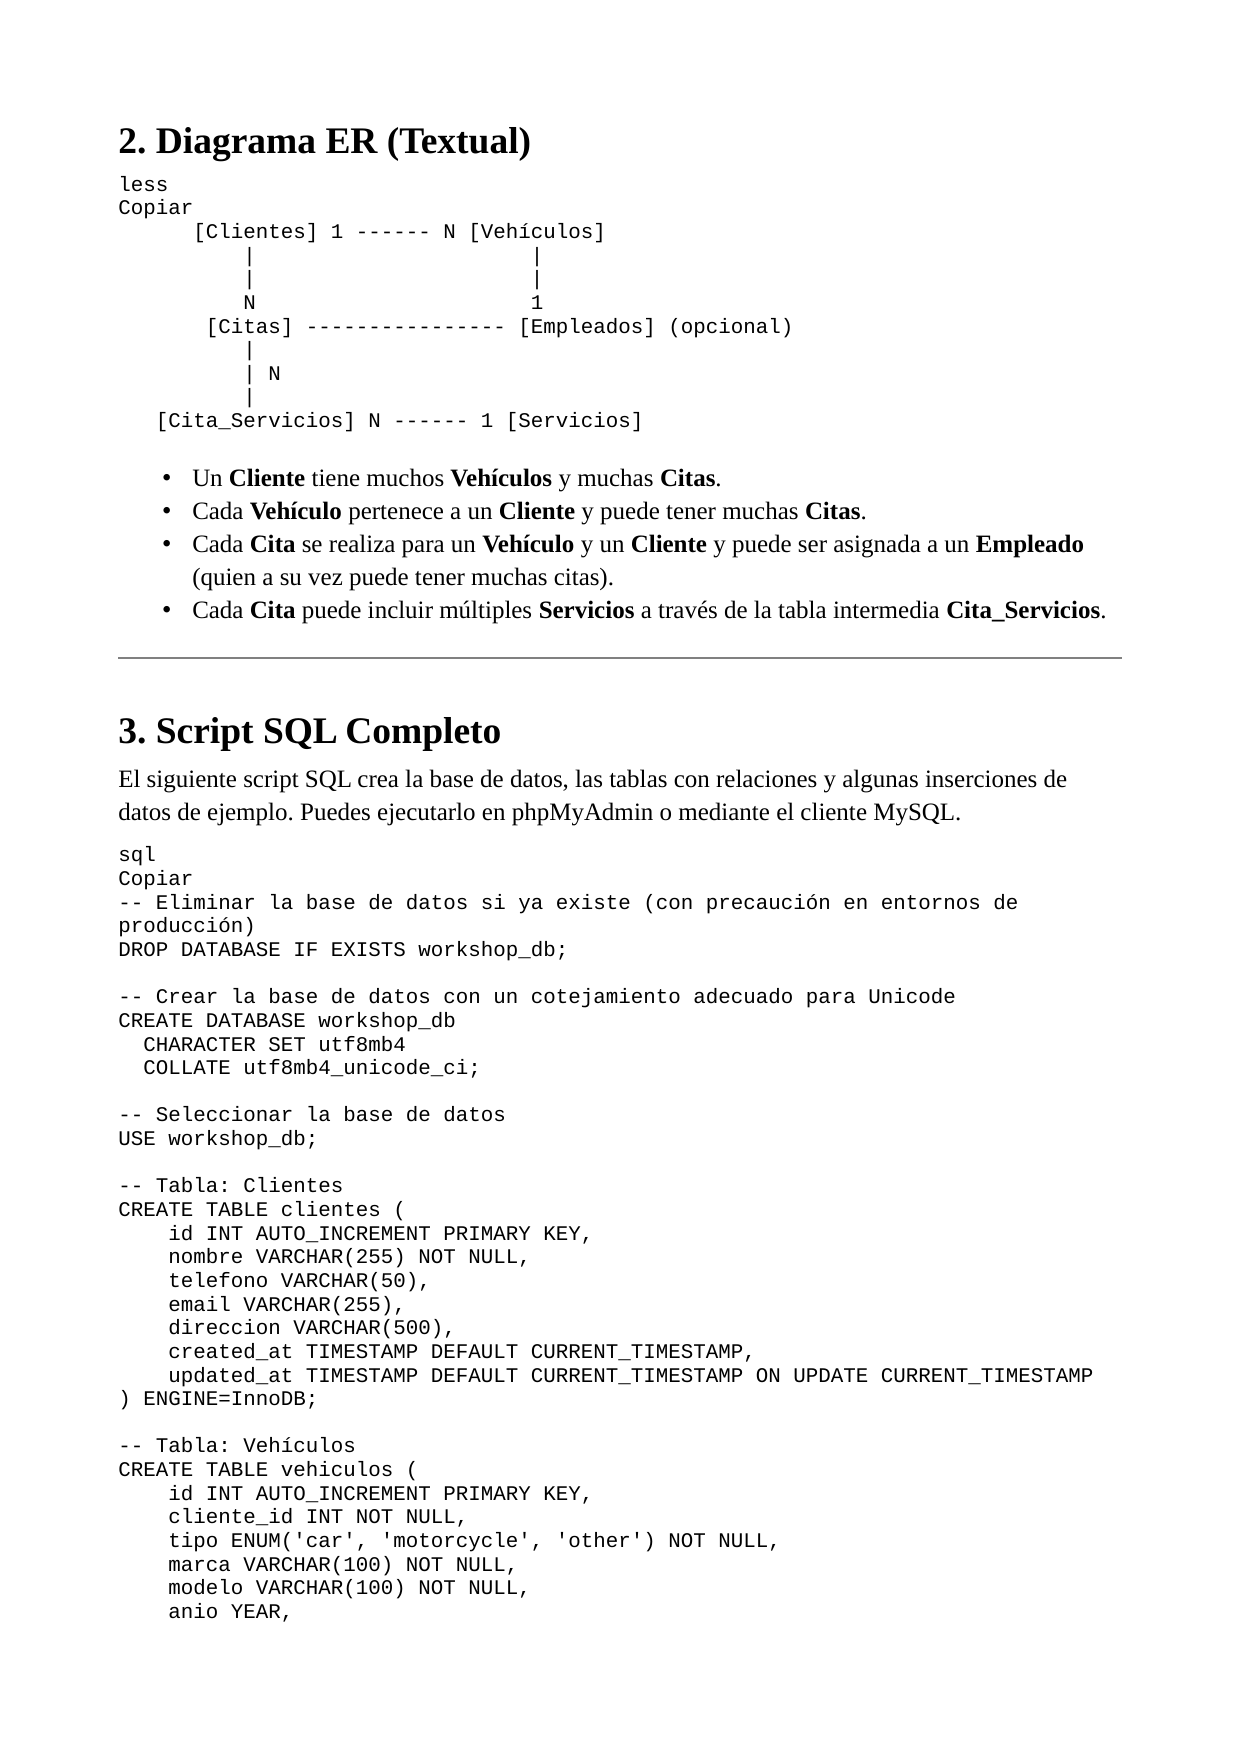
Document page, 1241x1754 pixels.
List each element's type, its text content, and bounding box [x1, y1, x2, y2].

text Copiar [118, 868, 1122, 892]
text email VARCHAR(255), [118, 1294, 1122, 1317]
text CREATE TABLE clientes ( [118, 1199, 1122, 1223]
subtitle 3. Script SQL Completo [118, 708, 1122, 751]
text CREATE TABLE vehiculos ( [118, 1459, 1122, 1483]
list Cada Cita se realiza para un Vehículo y un Cliente y puede ser asignada a un Empleado (quien a su vez puede tener muchas citas). [162, 529, 1122, 591]
text COLLATE utf8mb4_unicode_ci; [118, 1057, 1122, 1081]
text -- Tabla: Vehículos [118, 1436, 1122, 1459]
text id INT AUTO_INCREMENT PRIMARY KEY, [118, 1483, 1122, 1506]
text | [118, 339, 1122, 363]
text N 1 [118, 292, 1122, 316]
list Cada Cita puede incluir múltiples Servicios a través de la tabla intermedia Cita_Servicios. [162, 595, 1122, 624]
text direccion VARCHAR(500), [118, 1317, 1122, 1341]
text | | [118, 245, 1122, 268]
text modelo VARCHAR(100) NOT NULL, [118, 1577, 1122, 1601]
text anio YEAR, [118, 1601, 1122, 1625]
text [Clientes] 1 ------ N [Vehículos] [118, 221, 1122, 245]
text | N [118, 363, 1122, 387]
text El siguiente script SQL crea la base de datos, las tablas con relaciones y algunas inserciones de datos de ejemplo. Puedes ejecutarlo en phpMyAdmin o mediante el cliente MySQL. [118, 764, 1122, 826]
list Cada Vehículo pertenece a un Cliente y puede tener muchas Citas. [162, 496, 1122, 525]
text -- Seleccionar la base de datos [118, 1104, 1122, 1128]
text sql [118, 844, 1122, 868]
list Un Cliente tiene muchos Vehículos y muchas Citas. [162, 463, 1122, 492]
text less [118, 174, 1122, 197]
text -- Tabla: Clientes [118, 1175, 1122, 1199]
text CREATE DATABASE workshop_db [118, 1010, 1122, 1033]
text tipo ENUM('car', 'motorcycle', 'other') NOT NULL, [118, 1530, 1122, 1554]
text nombre VARCHAR(255) NOT NULL, [118, 1246, 1122, 1270]
text telefono VARCHAR(50), [118, 1270, 1122, 1294]
text [Cita_Servicios] N ------ 1 [Servicios] [118, 410, 1122, 434]
text updated_at TIMESTAMP DEFAULT CURRENT_TIMESTAMP ON UPDATE CURRENT_TIMESTAMP [118, 1364, 1122, 1388]
text -- Crear la base de datos con un cotejamiento adecuado para Unicode [118, 986, 1122, 1010]
text DROP DATABASE IF EXISTS workshop_db; [118, 939, 1122, 963]
text | [118, 387, 1122, 410]
text USE workshop_db; [118, 1128, 1122, 1152]
text -- Eliminar la base de datos si ya existe (con precaución en entornos de producción) [118, 892, 1122, 939]
text Copiar [118, 197, 1122, 221]
text ) ENGINE=InnoDB; [118, 1388, 1122, 1412]
text id INT AUTO_INCREMENT PRIMARY KEY, [118, 1223, 1122, 1246]
text [Citas] ---------------- [Empleados] (opcional) [118, 316, 1122, 339]
text marca VARCHAR(100) NOT NULL, [118, 1554, 1122, 1577]
text CHARACTER SET utf8mb4 [118, 1033, 1122, 1057]
text created_at TIMESTAMP DEFAULT CURRENT_TIMESTAMP, [118, 1341, 1122, 1364]
text | | [118, 268, 1122, 292]
text cliente_id INT NOT NULL, [118, 1506, 1122, 1530]
subtitle 2. Diagrama ER (Textual) [118, 118, 1122, 161]
